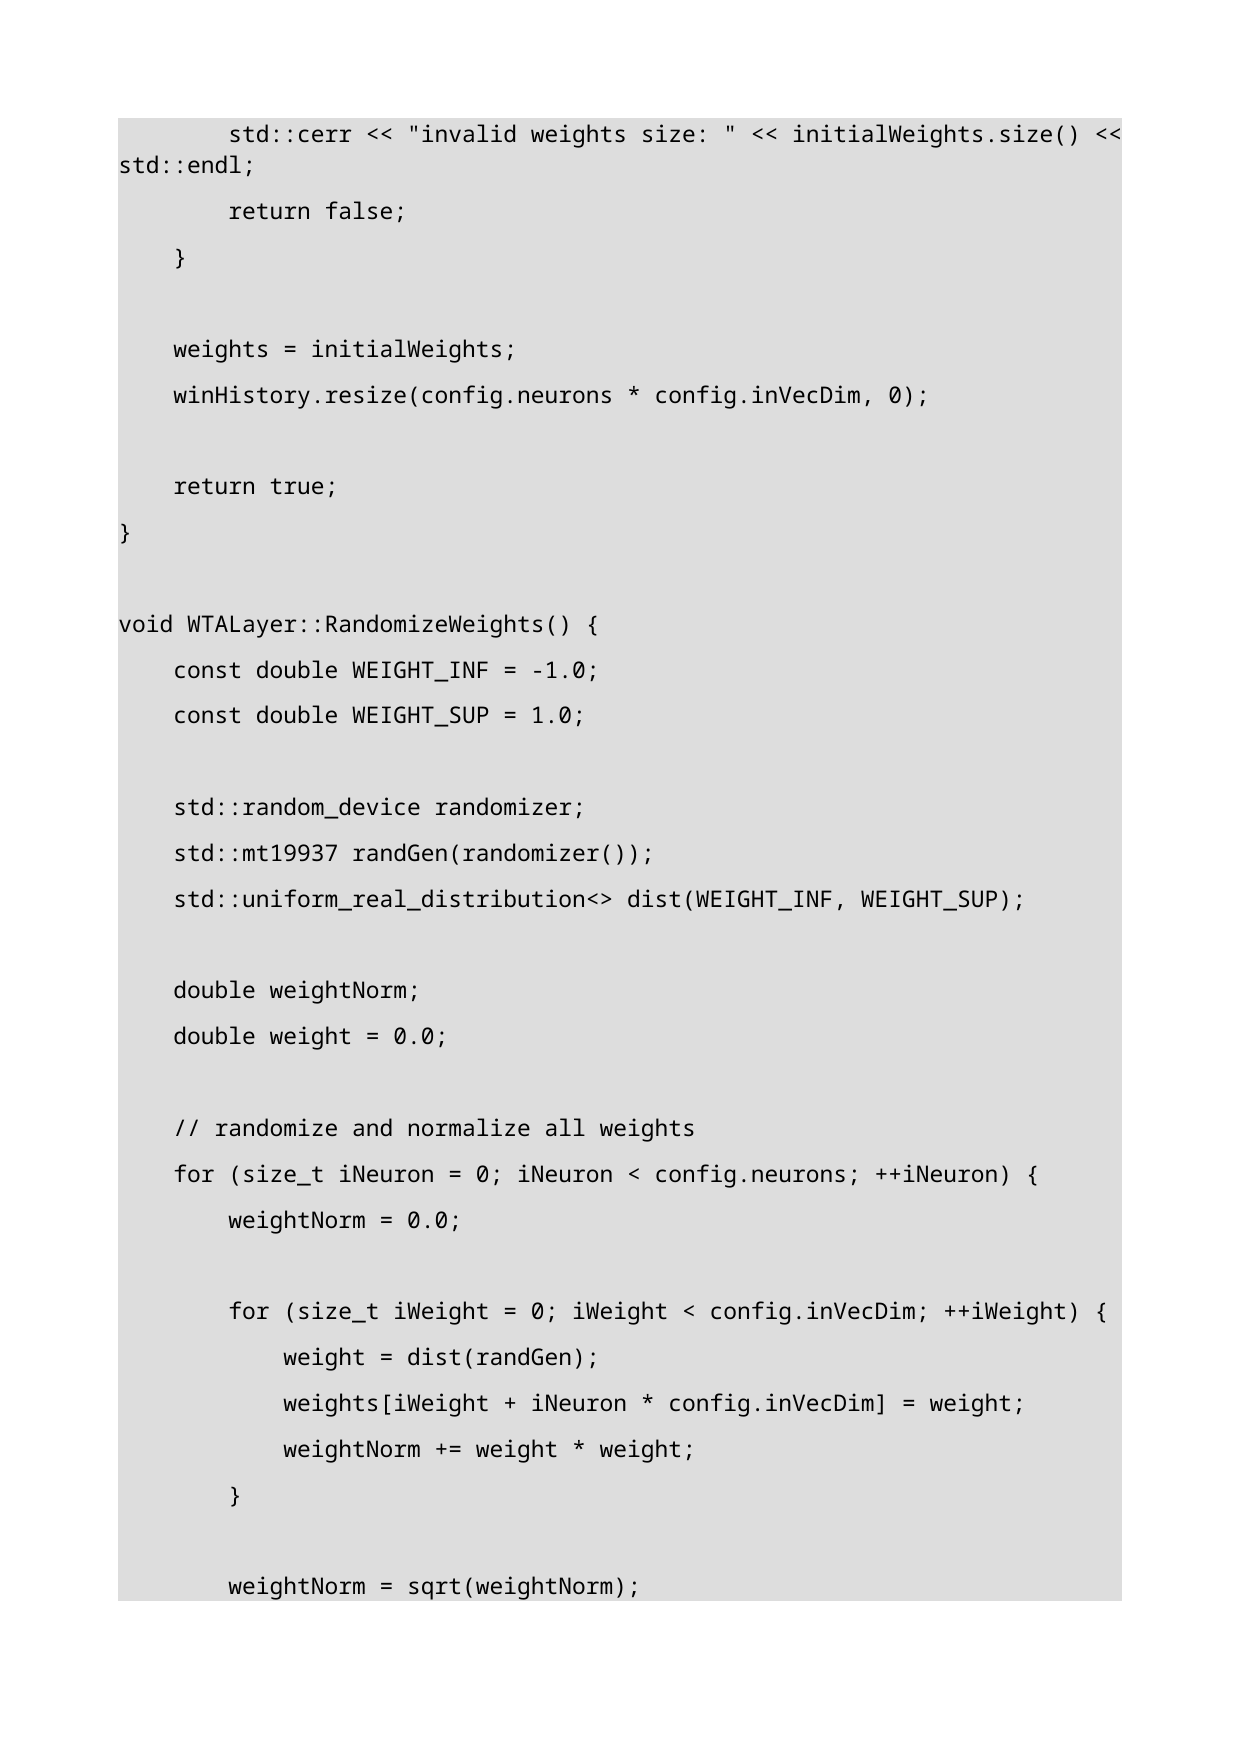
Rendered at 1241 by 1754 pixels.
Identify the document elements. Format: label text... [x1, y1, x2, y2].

text std::uniform_real_distribution<> dist(WEIGHT_INF, WEIGHT_SUP); [118, 883, 1122, 914]
text for (size_t iNeuron = 0; iNeuron < config.neurons; ++iNeuron) { [118, 1158, 1122, 1189]
text weight = dist(randGen); [118, 1341, 1122, 1372]
text weights = initialWeights; [118, 333, 1122, 364]
text std::random_device randomizer; [118, 791, 1122, 822]
text double weight = 0.0; [118, 1020, 1122, 1051]
text weightNorm += weight * weight; [118, 1433, 1122, 1464]
text weights[iWeight + iNeuron * config.inVecDim] = weight; [118, 1387, 1122, 1418]
text const double WEIGHT_INF = -1.0; [118, 653, 1122, 685]
text } [118, 1478, 1122, 1510]
text for (size_t iWeight = 0; iWeight < config.inVecDim; ++iWeight) { [118, 1295, 1122, 1326]
text weightNorm = sqrt(weightNorm); [118, 1570, 1122, 1601]
text // randomize and normalize all weights [118, 1112, 1122, 1143]
text } [118, 516, 1122, 547]
text weightNorm = 0.0; [118, 1203, 1122, 1235]
text std::mt19937 randGen(randomizer()); [118, 837, 1122, 868]
text void WTALayer::RandomizeWeights() { [118, 608, 1122, 639]
text return false; [118, 195, 1122, 226]
text winHistory.resize(config.neurons * config.inVecDim, 0); [118, 378, 1122, 410]
text return true; [118, 470, 1122, 501]
text double weightNorm; [118, 974, 1122, 1006]
text } [118, 241, 1122, 272]
text const double WEIGHT_SUP = 1.0; [118, 699, 1122, 731]
text std::cerr << "invalid weights size: " << initialWeights.size() << std::endl; [118, 118, 1122, 181]
